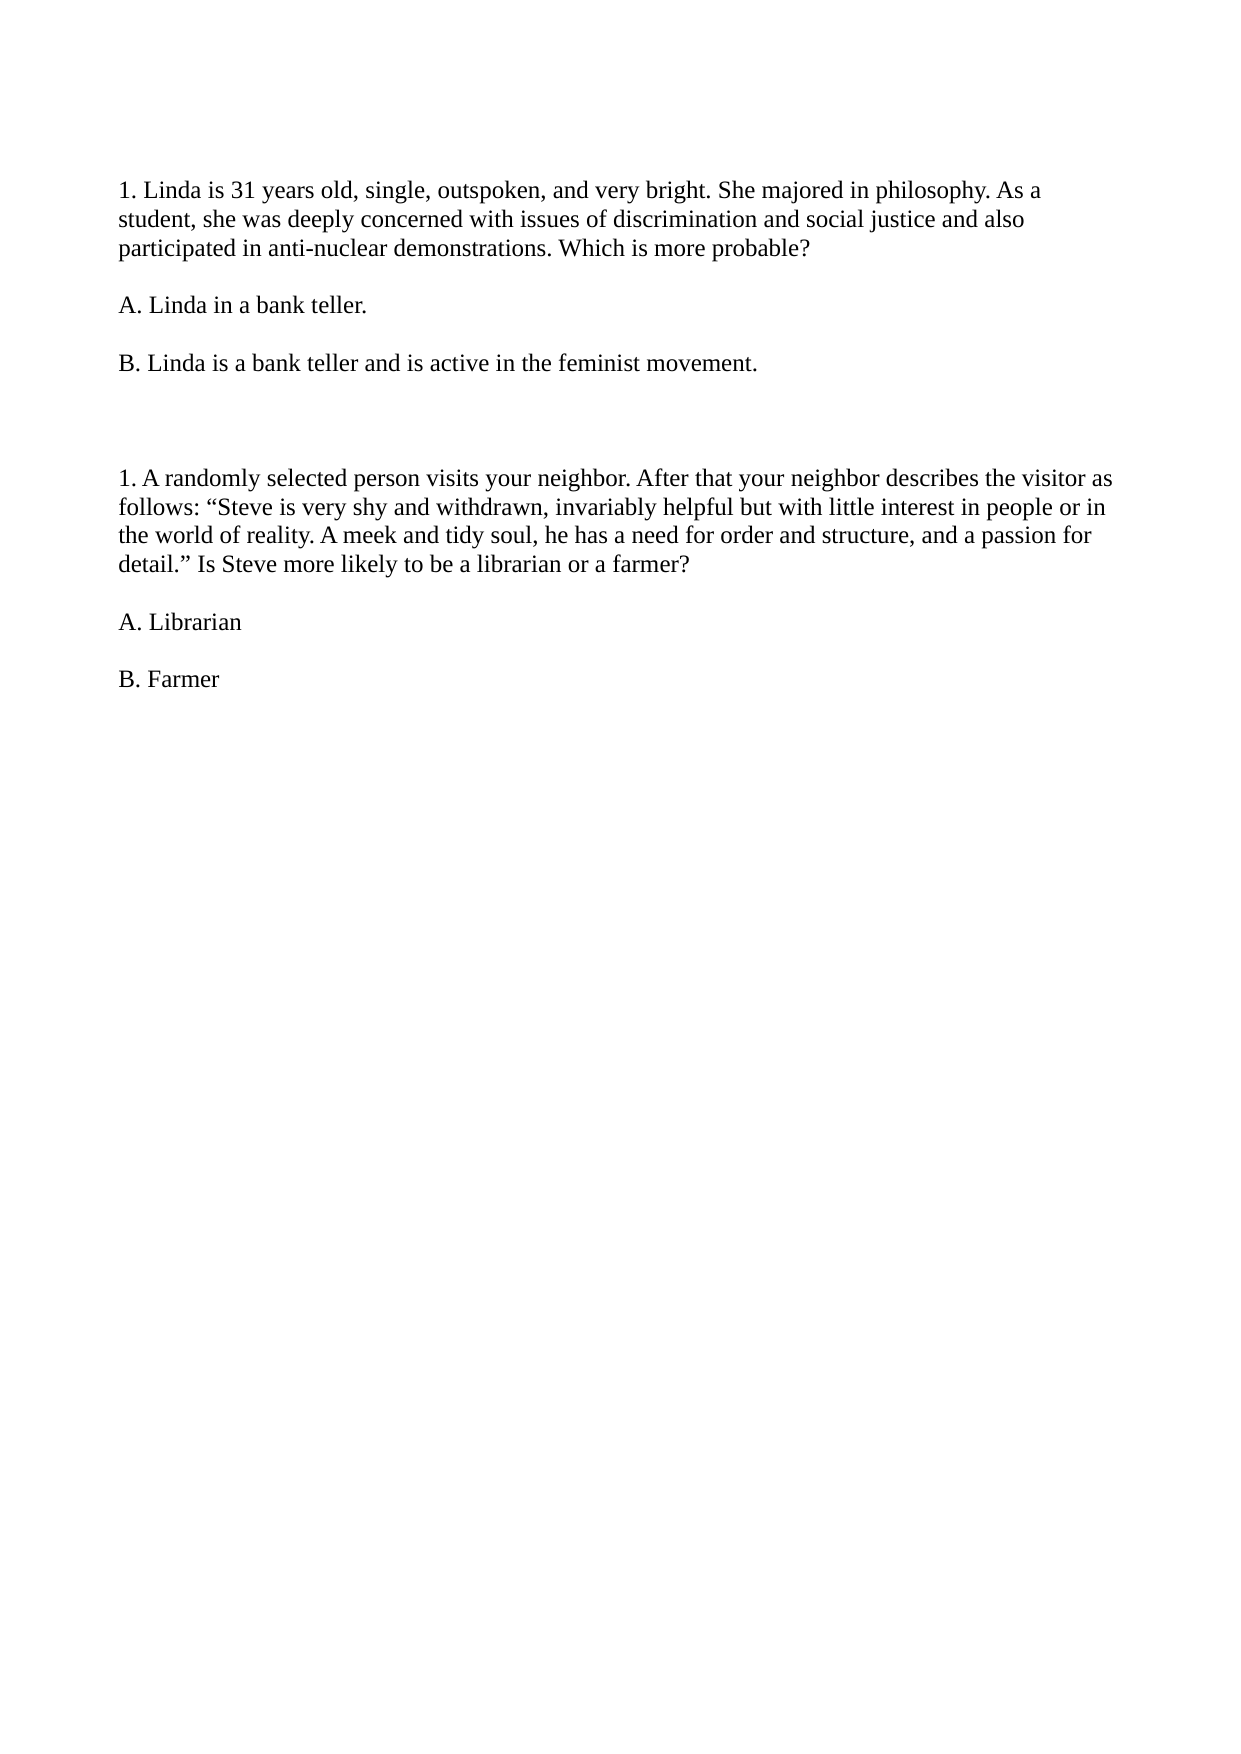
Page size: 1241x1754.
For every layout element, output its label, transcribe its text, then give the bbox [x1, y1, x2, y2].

text B. Linda is a bank teller and is active in the feminist movement. [118, 348, 1122, 377]
text 1. Linda is 31 years old, single, outspoken, and very bright. She majored in philosophy. As a student, she was deeply concerned with issues of discrimination and social justice and also participated in anti-nuclear demonstrations. Which is more probable? [118, 176, 1122, 262]
text 1. A randomly selected person visits your neighbor. After that your neighbor describes the visitor as follows: “Steve is very shy and withdrawn, invariably helpful but with little interest in people or in the world of reality. A meek and tidy soul, he has a need for order and structure, and a passion for detail.” Is Steve more likely to be a librarian or a farmer? [118, 463, 1122, 578]
text A. Librarian [118, 607, 1122, 636]
text A. Linda in a bank teller. [118, 291, 1122, 319]
text B. Farmer [118, 664, 1122, 693]
